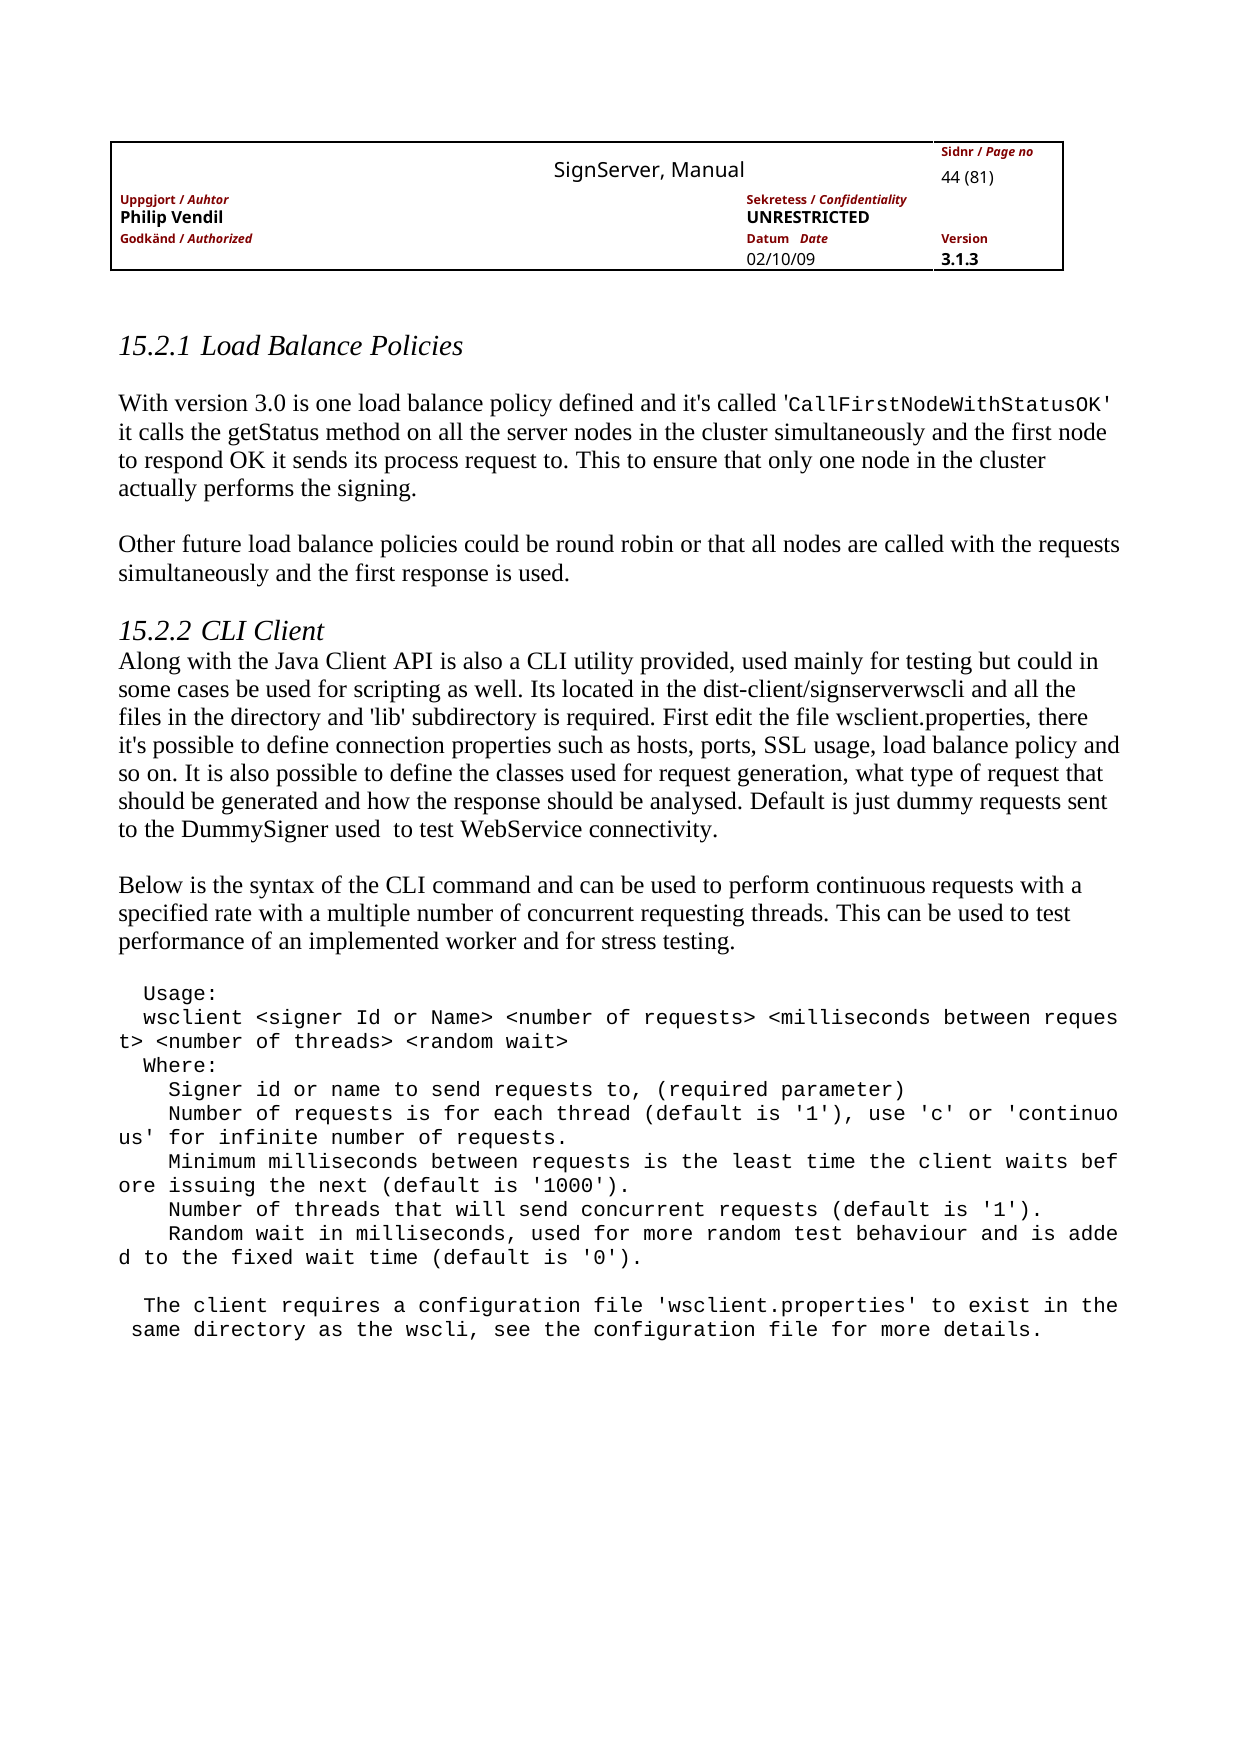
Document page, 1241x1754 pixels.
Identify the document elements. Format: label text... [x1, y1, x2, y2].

text Other future load balance policies could be round robin or that all nodes are called with the requests simultaneously and the first response is used. [118, 530, 1122, 586]
text t> <number of threads> <random wait> [118, 1031, 1122, 1055]
subtitle Load Balance Policies [118, 329, 1122, 361]
text ore issuing the next (default is '1000'). [118, 1175, 1122, 1199]
text Number of requests is for each thread (default is '1'), use 'c' or 'continuo [118, 1103, 1122, 1127]
text The client requires a configuration file 'wsclient.properties' to exist in the [118, 1295, 1122, 1319]
text wsclient <signer Id or Name> <number of requests> <milliseconds between reques [118, 1007, 1122, 1031]
text Usage: [118, 983, 1122, 1007]
text us' for infinite number of requests. [118, 1127, 1122, 1151]
text same directory as the wscli, see the configuration file for more details. [118, 1319, 1122, 1343]
text Minimum milliseconds between requests is the least time the client waits bef [118, 1151, 1122, 1175]
subtitle CLI Client [118, 614, 1122, 647]
text Where: [118, 1055, 1122, 1079]
text Signer id or name to send requests to, (required parameter) [118, 1079, 1122, 1103]
text Along with the Java Client API is also a CLI utility provided, used mainly for testing but could in some cases be used for scripting as well. Its located in the dist-client/signserverwscli and all the files in the directory and 'lib' subdirectory is required. First edit the file wsclient.properties, there it's possible to define connection properties such as hosts, ports, SSL usage, load balance policy and so on. It is also possible to define the classes used for request generation, what type of request that should be generated and how the response should be analysed. Default is just dummy requests sent to the DummySigner used to test WebService connectivity. [118, 647, 1122, 843]
text Below is the syntax of the CLI command and can be used to perform continuous requests with a specified rate with a multiple number of concurrent requesting threads. This can be used to test performance of an implemented worker and for stress testing. [118, 871, 1122, 955]
text Random wait in milliseconds, used for more random test behaviour and is adde [118, 1223, 1122, 1247]
text Number of threads that will send concurrent requests (default is '1'). [118, 1199, 1122, 1223]
text d to the fixed wait time (default is '0'). [118, 1247, 1122, 1271]
text With version 3.0 is one load balance policy defined and it's called 'CallFirstNodeWithStatusOK' it calls the getStatus method on all the server nodes in the cluster simultaneously and the first node to respond OK it sends its process request to. This to ensure that only one node in the cluster actually performs the signing. [118, 389, 1122, 502]
